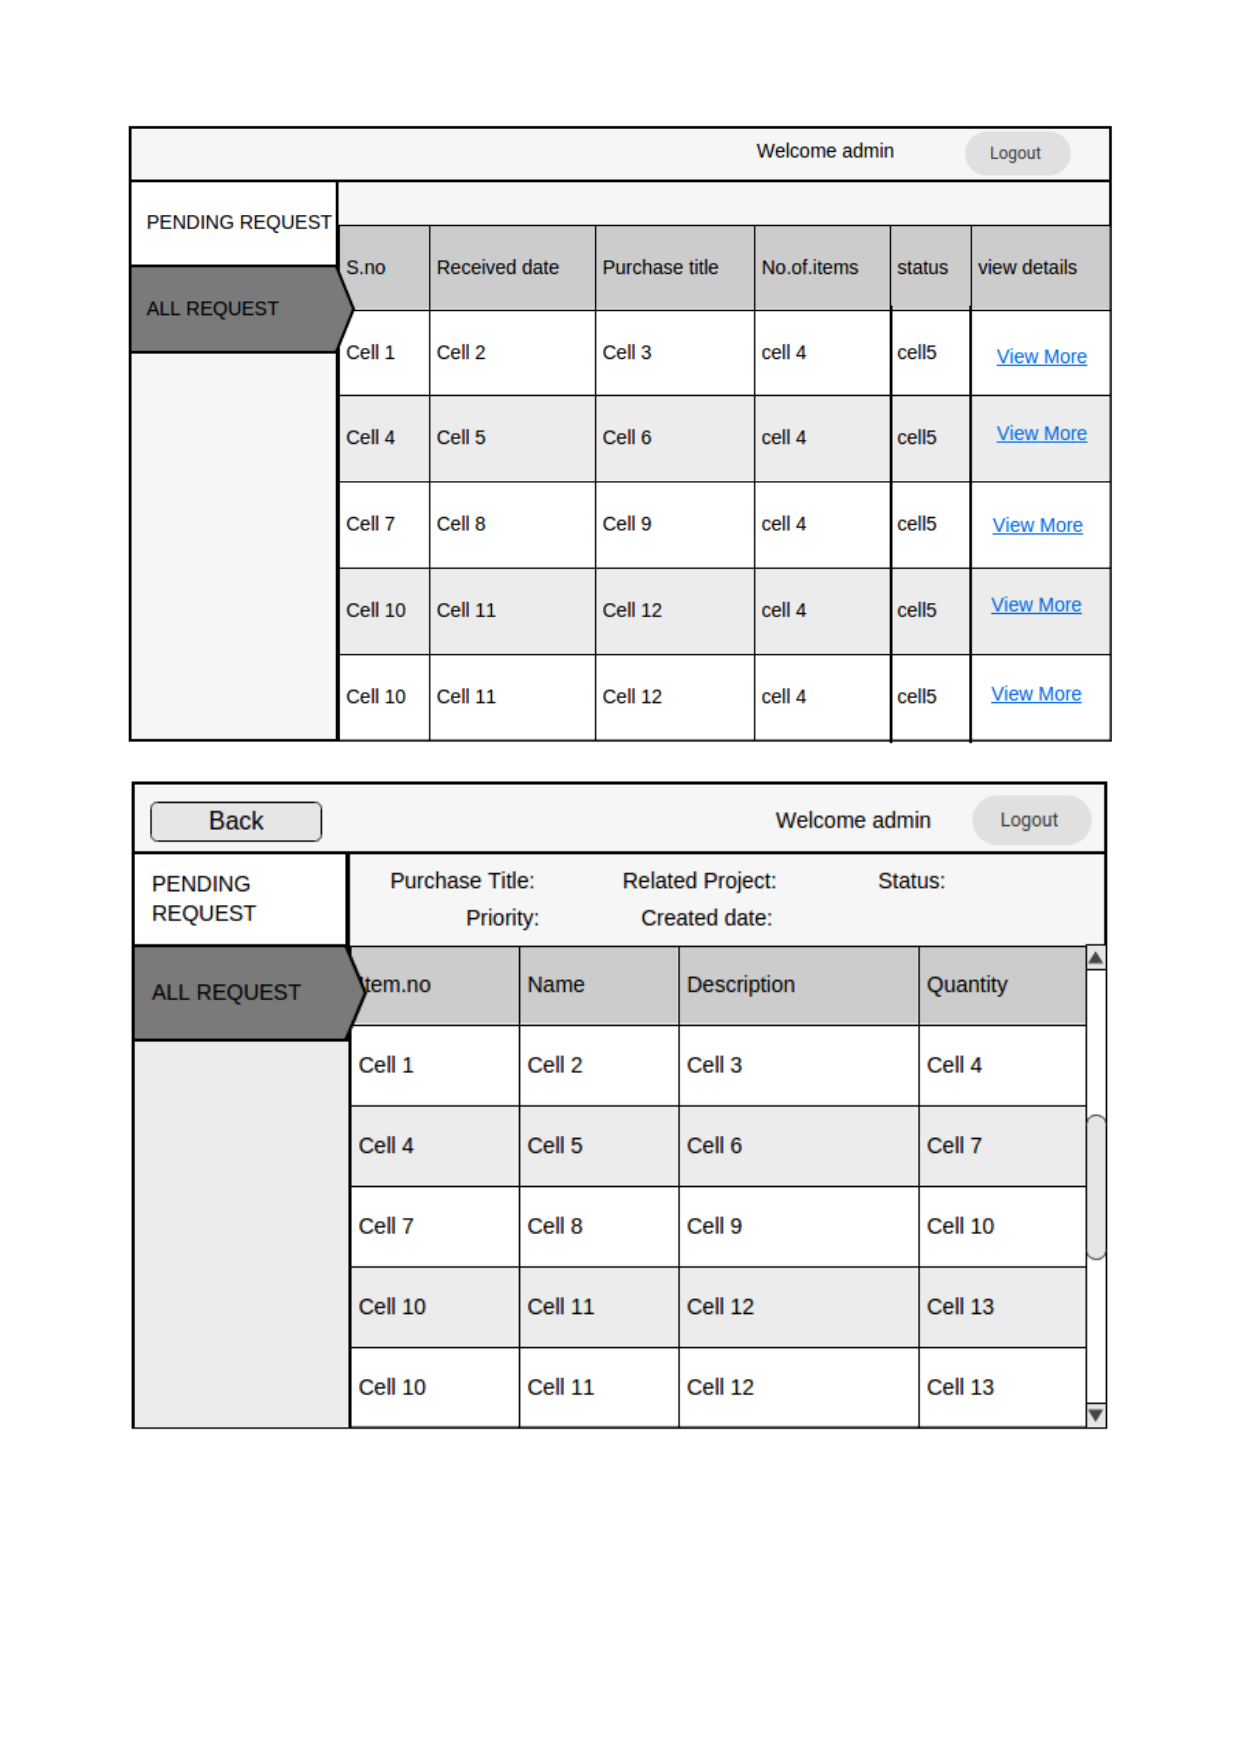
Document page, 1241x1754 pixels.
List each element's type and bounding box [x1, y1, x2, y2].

picture [118, 774, 1123, 1440]
picture [118, 118, 1123, 746]
